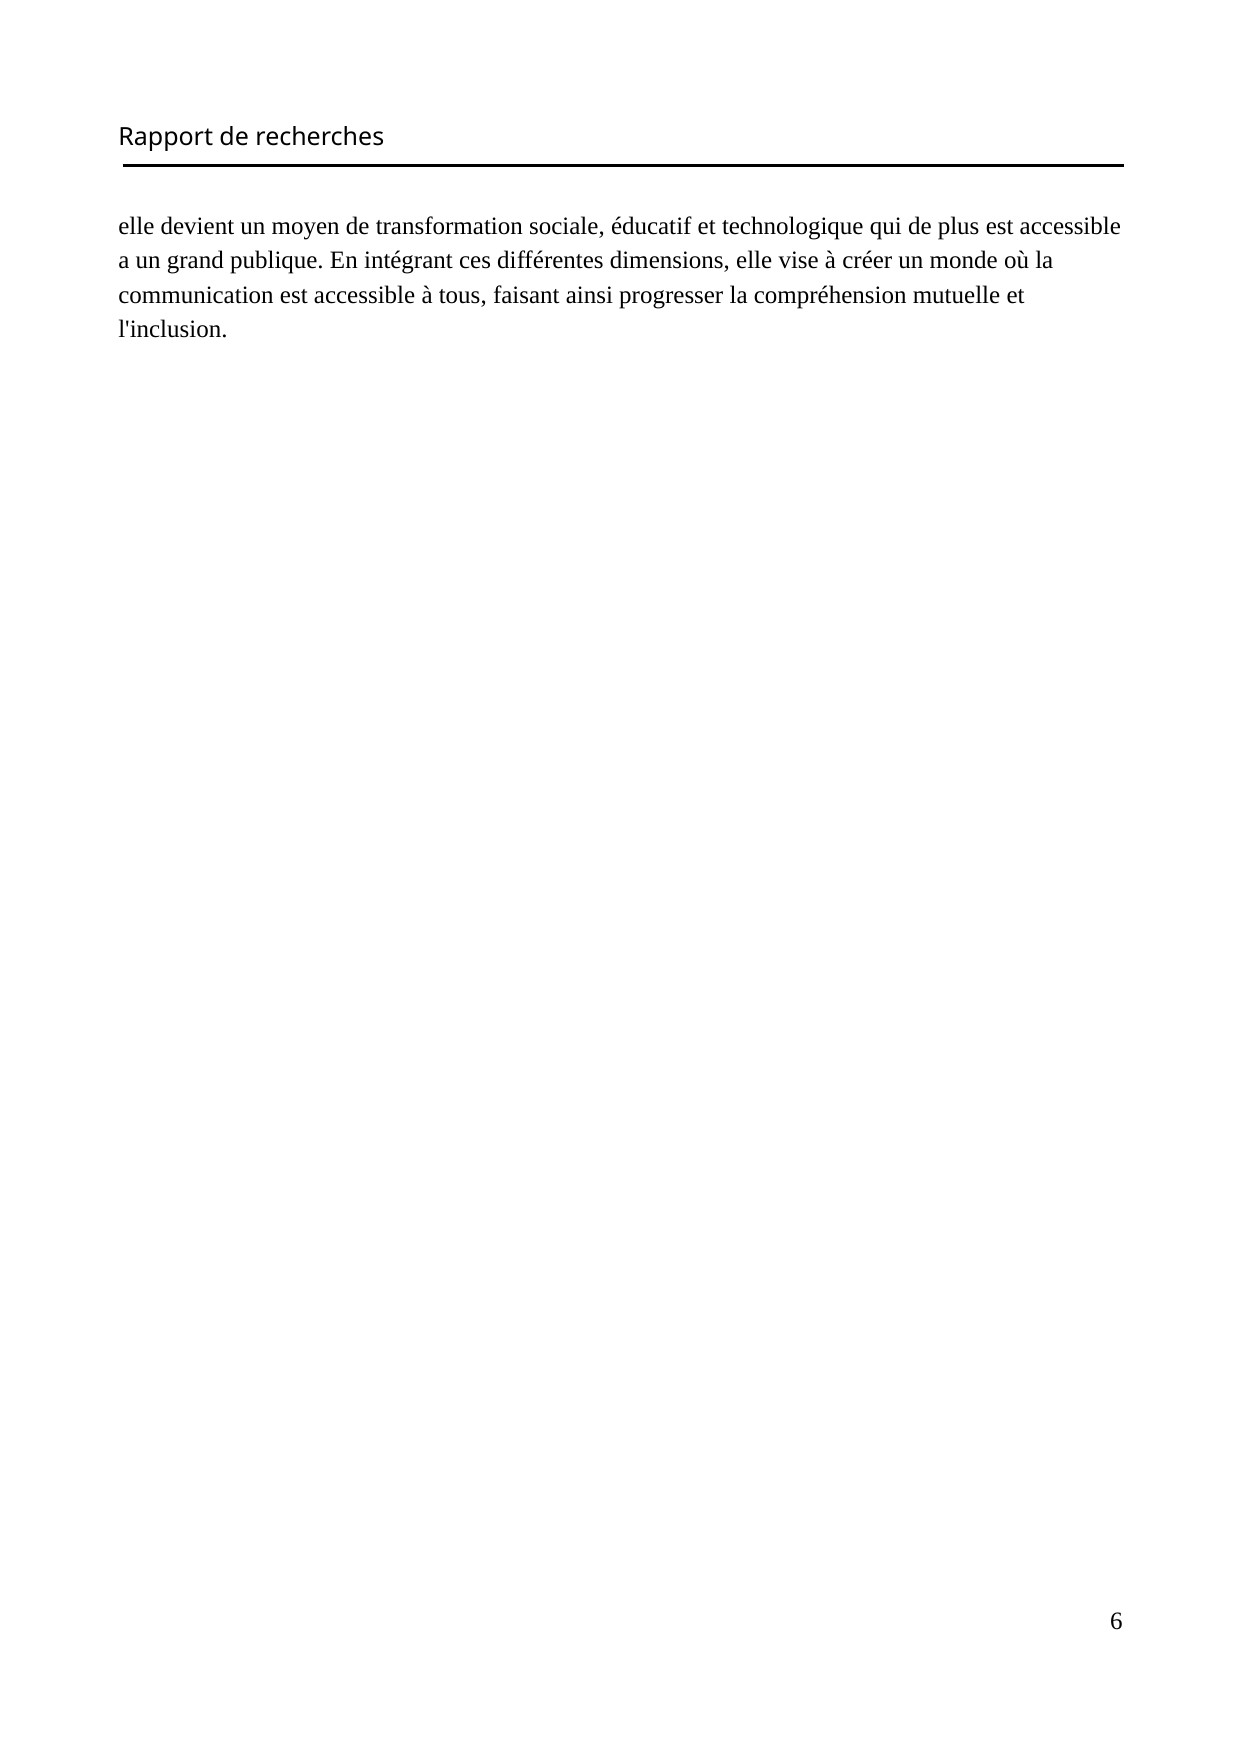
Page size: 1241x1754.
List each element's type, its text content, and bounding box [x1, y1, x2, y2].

text elle devient un moyen de transformation sociale, éducatif et technologique qui de plus est accessible a un grand publique. En intégrant ces différentes dimensions, elle vise à créer un monde où la communication est accessible à tous, faisant ainsi progresser la compréhension mutuelle et l'inclusion. [118, 211, 1122, 343]
